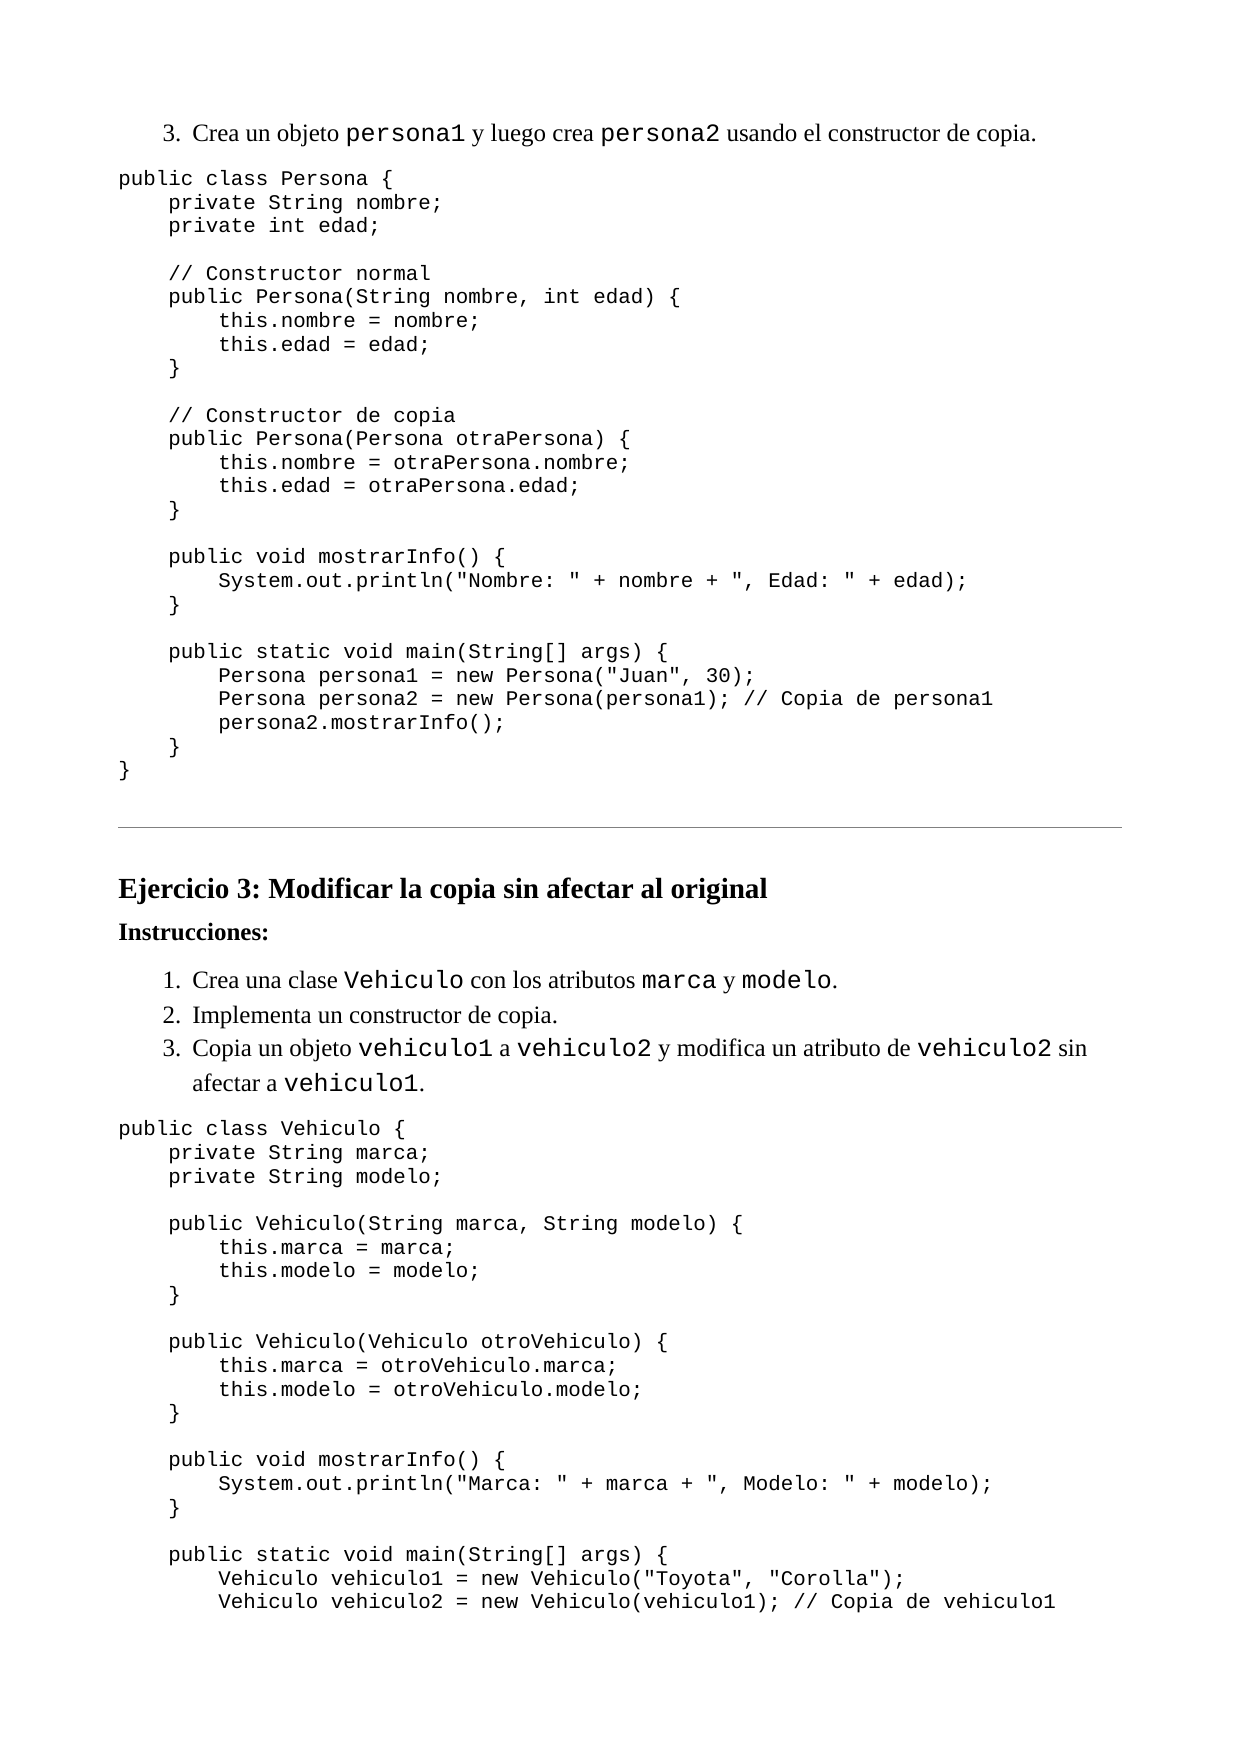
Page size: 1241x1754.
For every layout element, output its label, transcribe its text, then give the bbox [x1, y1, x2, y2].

text // Constructor normal [118, 263, 1122, 286]
text public Vehiculo(Vehiculo otroVehiculo) { [118, 1331, 1122, 1355]
text private String marca; [118, 1142, 1122, 1166]
text public void mostrarInfo() { [118, 546, 1122, 570]
text private String nombre; [118, 192, 1122, 215]
list Crea una clase Vehiculo con los atributos marca y modelo. [162, 965, 1122, 996]
text this.nombre = otraPersona.nombre; [118, 452, 1122, 476]
text this.marca = otroVehiculo.marca; [118, 1355, 1122, 1378]
list Crea un objeto persona1 y luego crea persona2 usando el constructor de copia. [162, 118, 1122, 149]
text this.edad = otraPersona.edad; [118, 476, 1122, 499]
list Copia un objeto vehiculo1 a vehiculo2 y modifica un atributo de vehiculo2 sin afectar a vehiculo1. [162, 1033, 1122, 1099]
text this.nombre = nombre; [118, 310, 1122, 334]
text public class Persona { [118, 168, 1122, 192]
text private String modelo; [118, 1166, 1122, 1189]
text Persona persona2 = new Persona(persona1); // Copia de persona1 [118, 688, 1122, 712]
text public Persona(String nombre, int edad) { [118, 286, 1122, 310]
text persona2.mostrarInfo(); [118, 712, 1122, 736]
text this.modelo = otroVehiculo.modelo; [118, 1378, 1122, 1402]
text } [118, 759, 1122, 783]
text Vehiculo vehiculo2 = new Vehiculo(vehiculo1); // Copia de vehiculo1 [118, 1591, 1122, 1615]
text public class Vehiculo { [118, 1118, 1122, 1142]
text Instrucciones: [118, 917, 1122, 946]
text public static void main(String[] args) { [118, 1544, 1122, 1568]
list Implementa un constructor de copia. [162, 1000, 1122, 1029]
text } [118, 736, 1122, 759]
text System.out.println("Nombre: " + nombre + ", Edad: " + edad); [118, 570, 1122, 594]
text Persona persona1 = new Persona("Juan", 30); [118, 665, 1122, 688]
text this.modelo = modelo; [118, 1260, 1122, 1284]
subtitle Ejercicio 3: Modificar la copia sin afectar al original [118, 871, 1122, 905]
text } [118, 499, 1122, 523]
text this.marca = marca; [118, 1237, 1122, 1260]
text public static void main(String[] args) { [118, 641, 1122, 665]
text } [118, 1497, 1122, 1520]
text } [118, 1402, 1122, 1426]
text // Constructor de copia [118, 404, 1122, 428]
text public Persona(Persona otraPersona) { [118, 428, 1122, 452]
text this.edad = edad; [118, 334, 1122, 357]
text } [118, 1284, 1122, 1308]
text public Vehiculo(String marca, String modelo) { [118, 1213, 1122, 1237]
text } [118, 594, 1122, 617]
text public void mostrarInfo() { [118, 1449, 1122, 1473]
text private int edad; [118, 215, 1122, 239]
text } [118, 357, 1122, 381]
text System.out.println("Marca: " + marca + ", Modelo: " + modelo); [118, 1473, 1122, 1497]
text Vehiculo vehiculo1 = new Vehiculo("Toyota", "Corolla"); [118, 1568, 1122, 1591]
